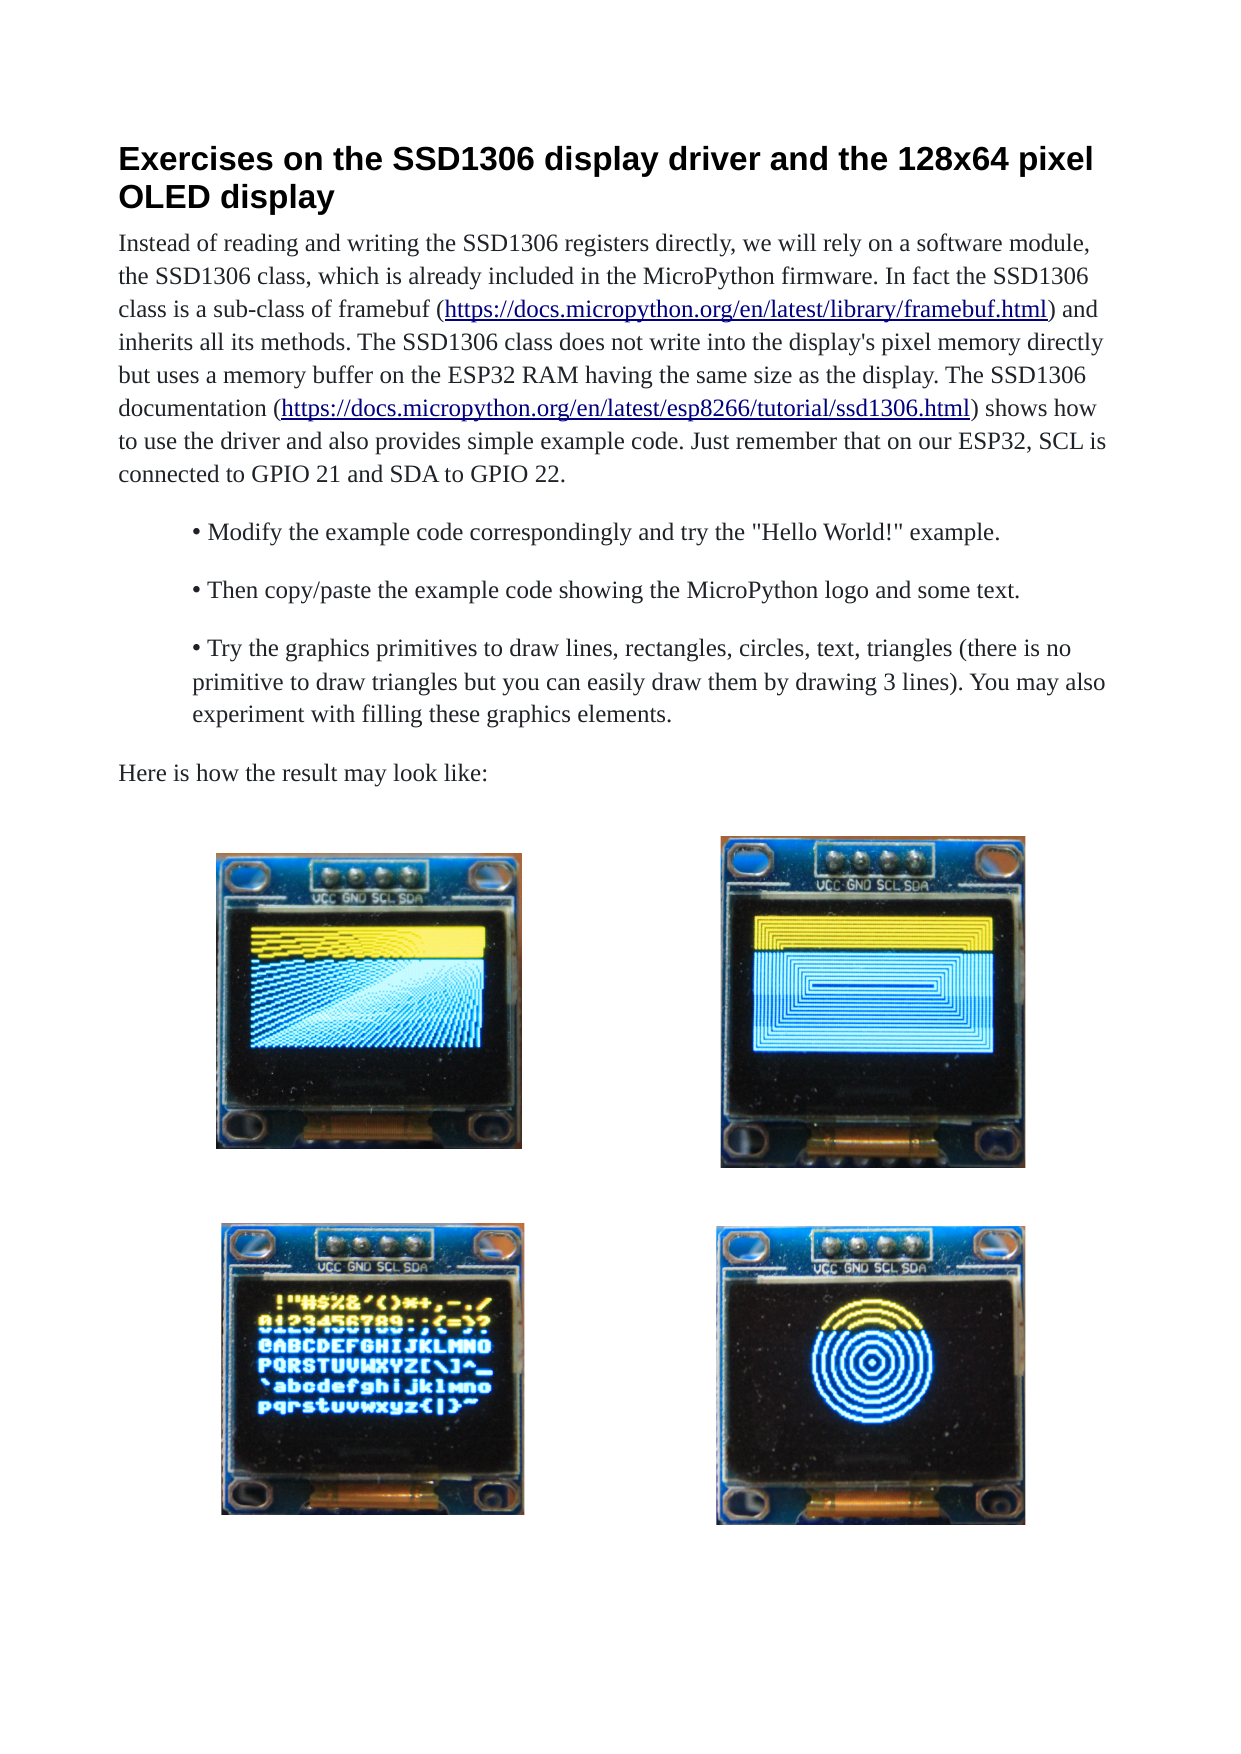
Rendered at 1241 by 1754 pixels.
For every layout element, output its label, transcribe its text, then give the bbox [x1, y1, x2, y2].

table_cell [620, 1196, 1122, 1577]
table_header [118, 816, 620, 1196]
subtitle Exercises on the SSD1306 display driver and the 128x64 pixel OLED display [118, 139, 1122, 216]
picture [221, 1223, 525, 1515]
picture [720, 836, 1026, 1168]
list Then copy/paste the example code showing the MicroPython logo and some text. [118, 576, 1122, 604]
text Instead of reading and writing the SSD1306 registers directly, we will rely on a software module, the SSD1306 class, which is already included in the MicroPython firmware. In fact the SSD1306 class is a sub-class of framebuf (https://docs.micropython.org/en/latest/library/framebuf.html) and inherits all its methods. The SSD1306 class does not write into the display's pixel memory directly but uses a memory buffer on the ESP32 RAM having the same size as the display. The SSD1306 documentation (https://docs.micropython.org/en/latest/esp8266/tutorial/ssd1306.html) shows how to use the driver and also provides simple example code. Just remember that on our ESP32, SCL is connected to GPIO 21 and SDA to GPIO 22. [118, 228, 1122, 488]
table_header [620, 816, 1122, 1196]
list Try the graphics primitives to draw lines, rectangles, circles, text, triangles (there is no primitive to draw triangles but you can easily draw them by drawing 3 lines). You may also experiment with filling these graphics elements. [118, 633, 1122, 728]
picture [216, 853, 522, 1149]
list Modify the example code correspondingly and try the "Hello World!" example. [118, 517, 1122, 546]
picture [716, 1226, 1026, 1525]
text Here is how the result may look like: [118, 758, 1122, 786]
table_cell [118, 1196, 620, 1577]
